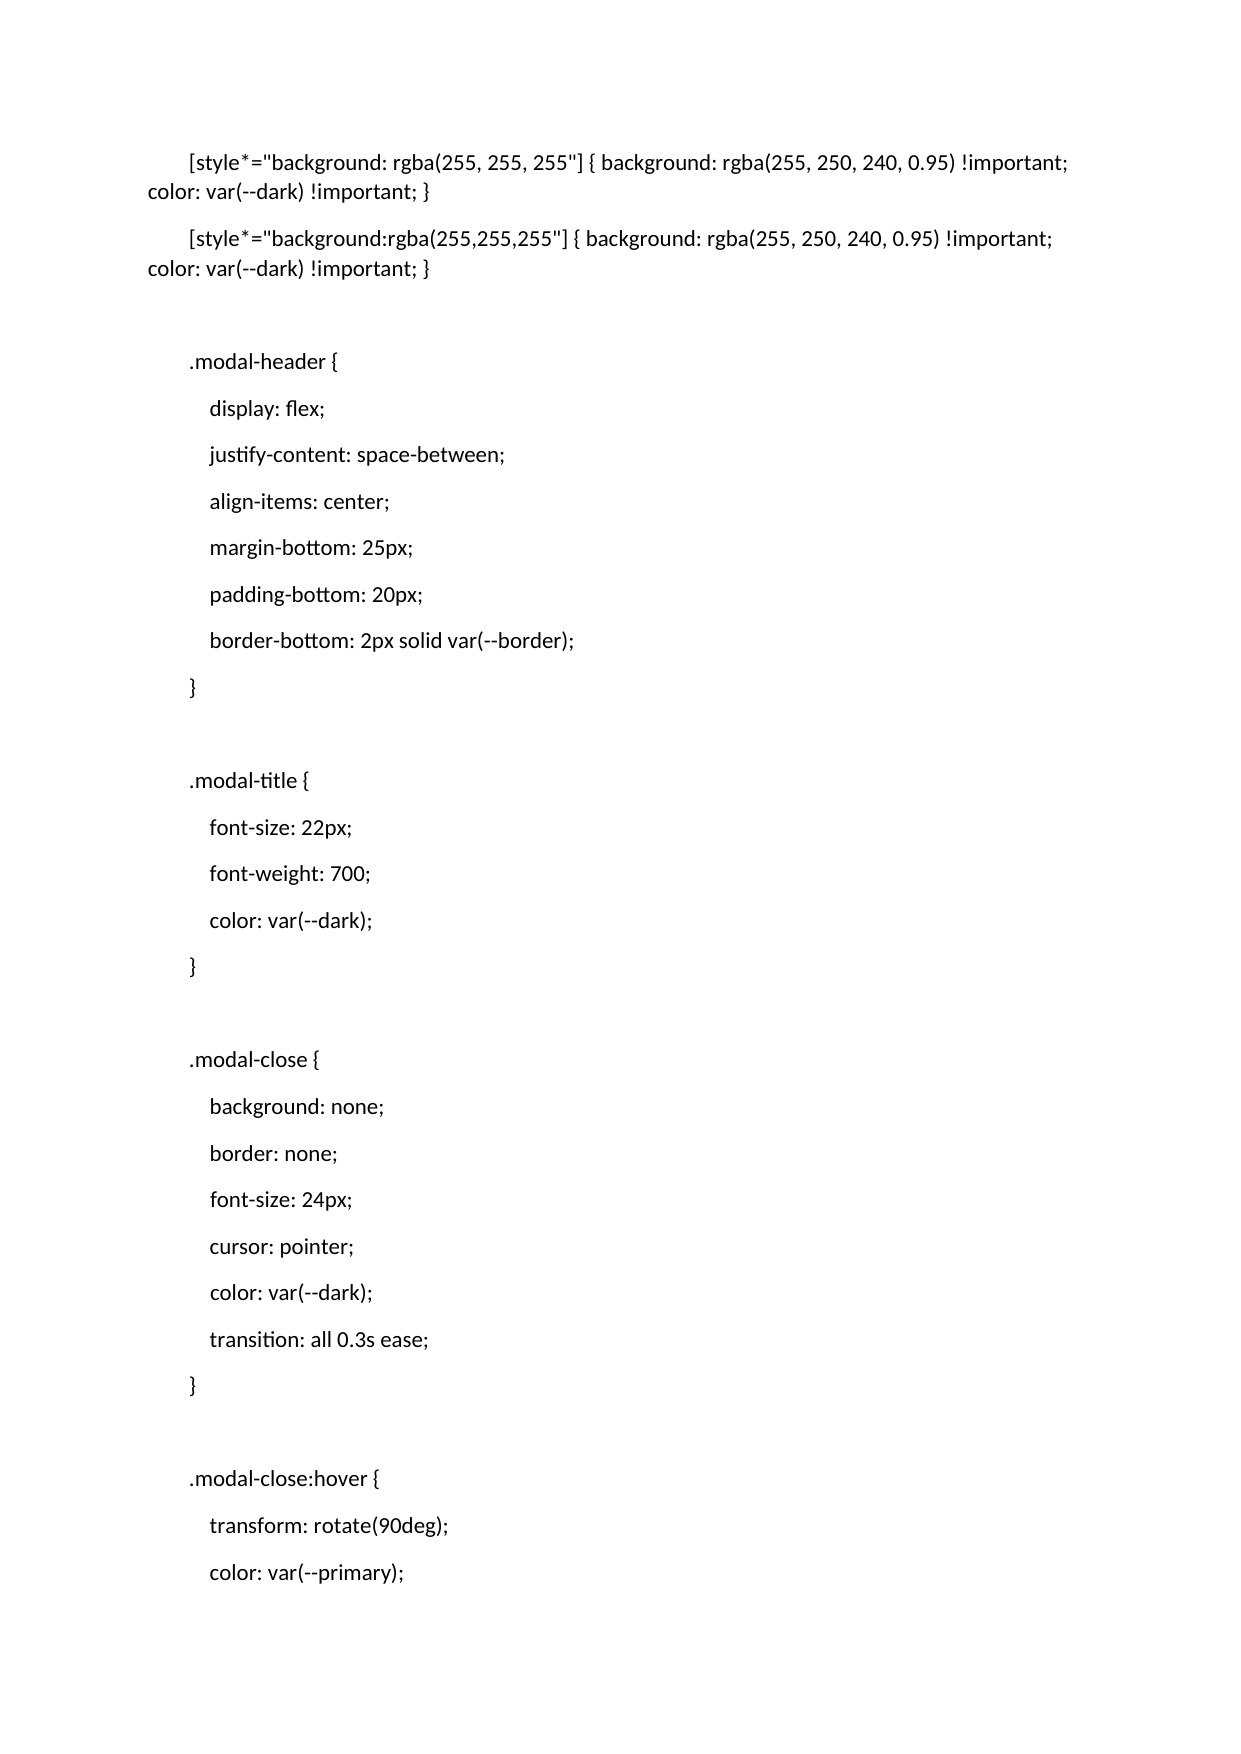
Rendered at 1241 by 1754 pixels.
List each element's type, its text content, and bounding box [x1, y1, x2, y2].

text display: flex; [148, 394, 1093, 422]
text border: none; [148, 1139, 1093, 1167]
text align-items: center; [148, 487, 1093, 515]
text padding-bottom: 20px; [148, 580, 1093, 608]
text .modal-close:hover { [148, 1464, 1093, 1493]
text font-size: 22px; [148, 813, 1093, 841]
text background: none; [148, 1092, 1093, 1120]
text cursor: pointer; [148, 1232, 1093, 1260]
text transition: all 0.3s ease; [148, 1325, 1093, 1353]
text .modal-title { [148, 766, 1093, 794]
text } [148, 1371, 1093, 1399]
text font-weight: 700; [148, 859, 1093, 887]
text } [148, 673, 1093, 701]
text margin-bottom: 25px; [148, 533, 1093, 561]
text transform: rotate(90deg); [148, 1511, 1093, 1539]
text justify-content: space-between; [148, 440, 1093, 468]
text font-size: 24px; [148, 1185, 1093, 1213]
text .modal-header { [148, 347, 1093, 375]
text [style*="background: rgba(255, 255, 255"] { background: rgba(255, 250, 240, 0.95) !important; color: var(--dark) !important; } [148, 148, 1093, 206]
text border-bottom: 2px solid var(--border); [148, 626, 1093, 654]
text color: var(--primary); [148, 1558, 1093, 1586]
text [style*="background:rgba(255,255,255"] { background: rgba(255, 250, 240, 0.95) !important; color: var(--dark) !important; } [148, 224, 1093, 282]
text .modal-close { [148, 1046, 1093, 1073]
text } [148, 952, 1093, 980]
text color: var(--dark); [148, 1278, 1093, 1306]
text color: var(--dark); [148, 906, 1093, 934]
